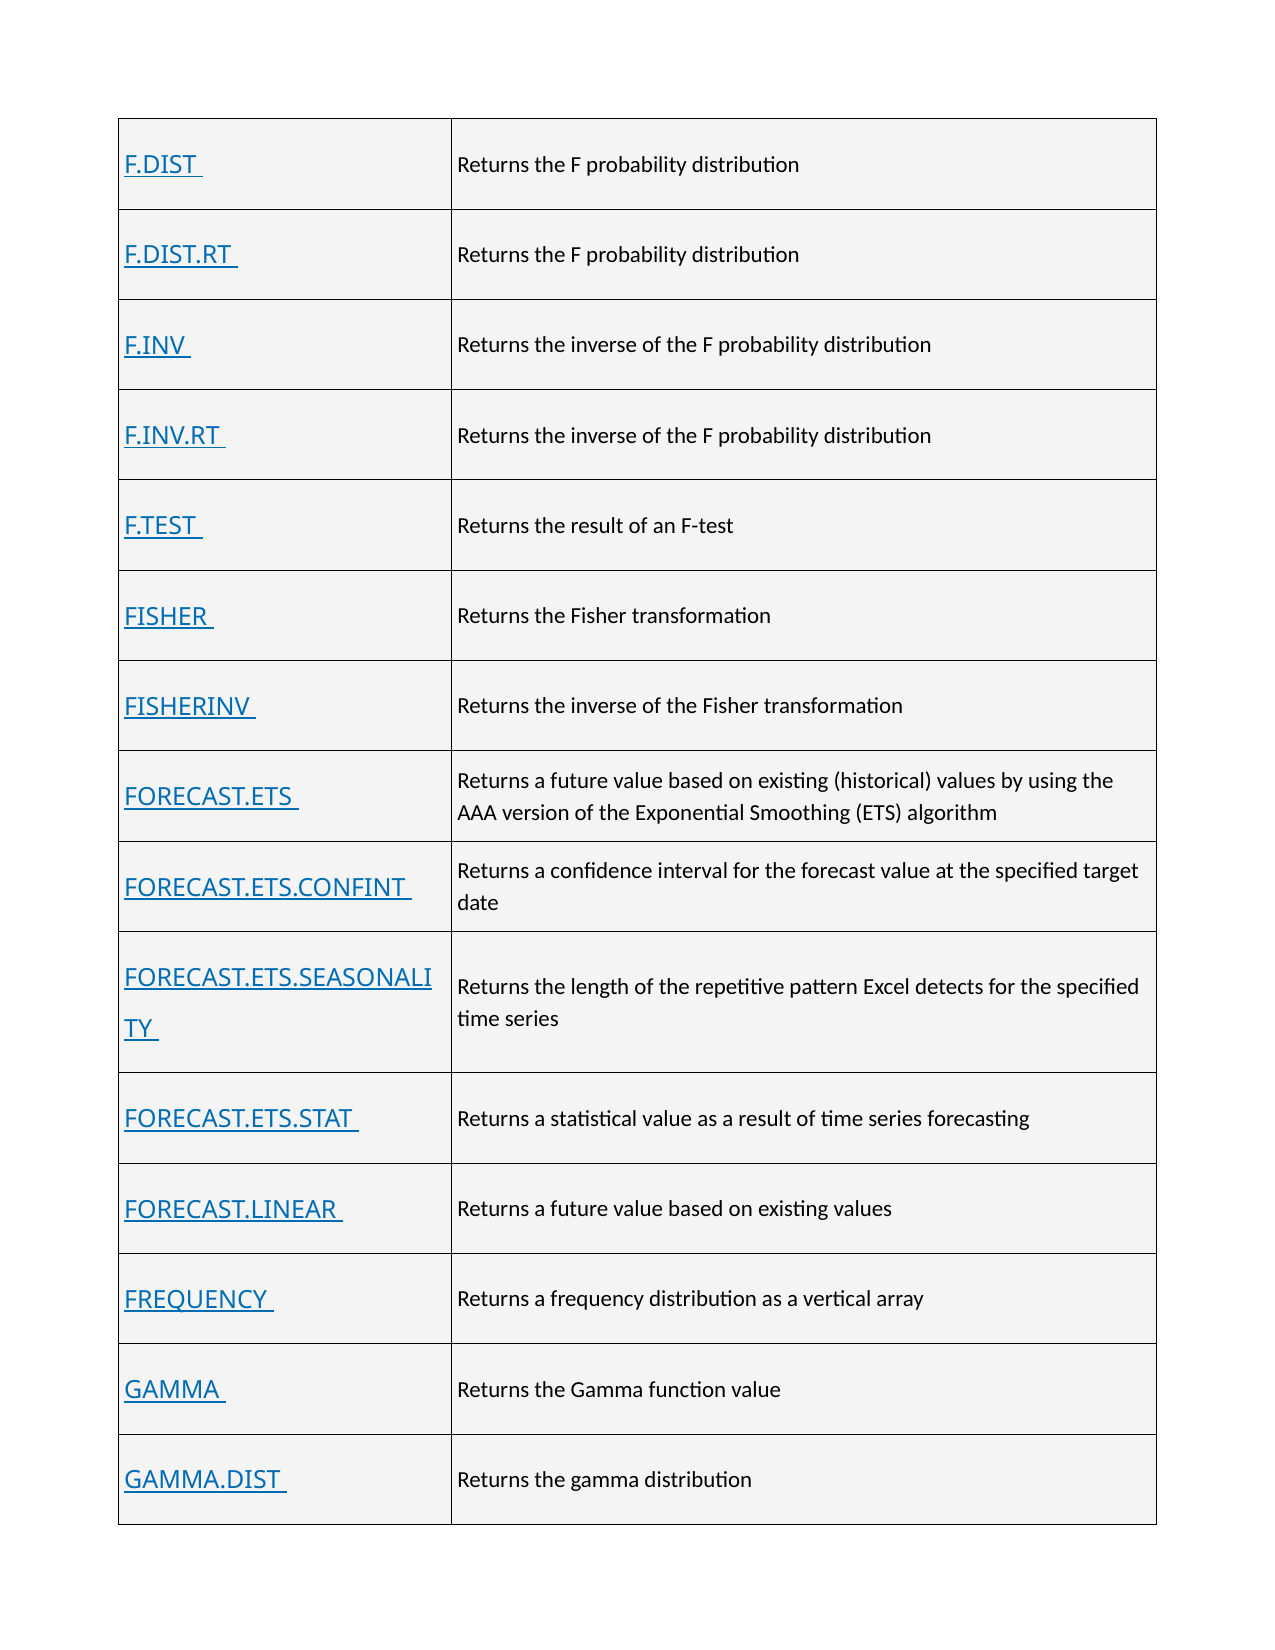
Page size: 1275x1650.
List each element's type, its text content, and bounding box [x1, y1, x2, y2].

table_cell Returns the length of the repetitive pattern Excel detects for the specified time series [452, 932, 1156, 1072]
table_cell Returns the result of an F-test [452, 480, 1156, 570]
table_cell Returns a future value based on existing values [452, 1164, 1156, 1253]
table_cell Returns the inverse of the F probability distribution [452, 390, 1156, 479]
table_cell F.INV [119, 300, 451, 389]
table_cell FORECAST.ETS.STAT [119, 1073, 451, 1163]
table_cell Returns a statistical value as a result of time series forecasting [452, 1073, 1156, 1163]
table_cell FISHER [119, 571, 451, 660]
table_cell FORECAST.ETS.CONFINT [119, 842, 451, 931]
table_cell FISHERINV [119, 661, 451, 750]
table_cell Returns a future value based on existing (historical) values by using the AAA version of the Exponential Smoothing (ETS) algorithm [452, 751, 1156, 841]
table_cell F.TEST [119, 480, 451, 570]
table_cell FORECAST.ETS.SEASONALITY [119, 932, 451, 1072]
table_cell Returns a frequency distribution as a vertical array [452, 1254, 1156, 1343]
table_cell FORECAST.LINEAR [119, 1164, 451, 1253]
table_cell Returns the gamma distribution [452, 1435, 1156, 1524]
table_cell Returns the Gamma function value [452, 1344, 1156, 1433]
table_cell FREQUENCY [119, 1254, 451, 1343]
table_cell Returns the inverse of the Fisher transformation [452, 661, 1156, 750]
table_cell F.INV.RT [119, 390, 451, 479]
table_cell GAMMA [119, 1344, 451, 1433]
table_cell GAMMA.DIST [119, 1435, 451, 1524]
table_cell Returns the Fisher transformation [452, 571, 1156, 660]
table_cell FORECAST.ETS [119, 751, 451, 841]
table_cell Returns the inverse of the F probability distribution [452, 300, 1156, 389]
table_cell Returns a confidence interval for the forecast value at the specified target date [452, 842, 1156, 931]
table_cell F.DIST [119, 119, 451, 208]
table_cell F.DIST.RT [119, 210, 451, 299]
table_cell Returns the F probability distribution [452, 210, 1156, 299]
table_cell Returns the F probability distribution [452, 119, 1156, 208]
